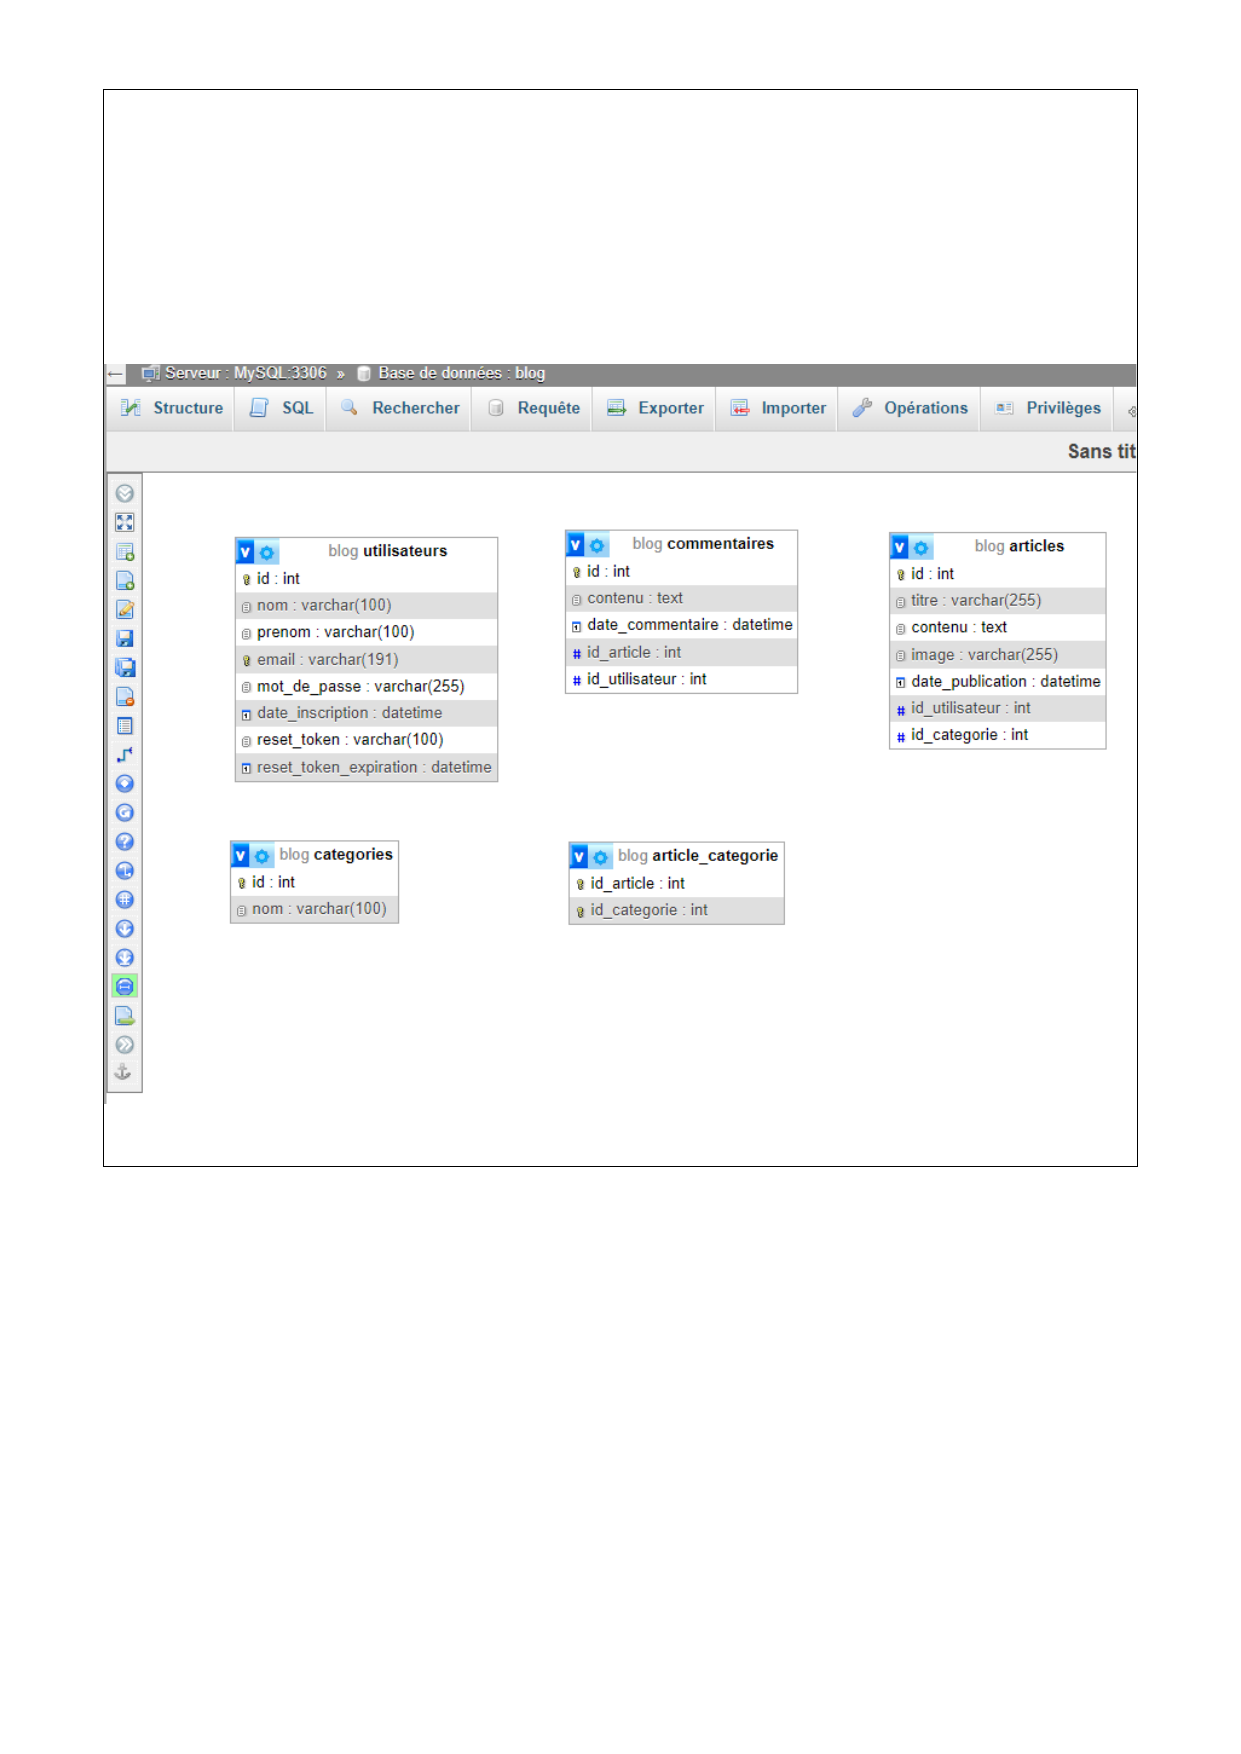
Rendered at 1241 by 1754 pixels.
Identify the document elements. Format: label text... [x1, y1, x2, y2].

table_header Descriptif de la réalisation professionnelle, y compris les productions réalisées et schémas explicatifs Fonctionnalités Inscription et connexion des utilisateurs. Ajout, modification et suppression d'articles. Ajout et gestion des commentaires. Filtrage des articles par catégories et par date. Interface utilisateur responsive. Suppression d'utilisateur avec suppression des articles et des commentaires associés. Activités faites: Conception de la base de données. Développement des fonctionnalités de connexion, inscription, publication, modification et suppression d'articles. Implémentation des commentaires et des filtres de recherche. Création d'une interface utilisateur responsive et moderne. Activités à faire: Ajout de fonctionnalités supplémentaires comme les likes ou les partages sociaux. Suite du projet: Intégration de nouvelles fonctionnalités. Maintenance et amélioration continue basée sur les retours des utilisateurs. Structure de la base de données : Tables: utilisateurs id (int, auto_increment) nom (varchar) prenom (varchar) email (varchar, unique) mot_de_passe (varchar) date_inscription (datetime) reset_token (varchar, nullable) reset_token_expiration (datetime, nullable) articles id (int, auto_increment) titre (varchar) contenu (text) image (varchar, nullable) date_publication (datetime) id_utilisateur (int) id_categorie (int, nullable) categories id (int, auto_increment) nom (varchar) commentaires id (int, auto_increment) contenu (text) date_commentaire (datetime) id_article (int) id_utilisateur (int, nullable) article_categorie (entité faible) id_article (int) id_categorie (int) Le MCD et l'ensemble des requêtes SQL utilisées sur le site : -- Inscription d'un utilisateur INSERT INTO utilisateurs (nom, prenom, email, mot_de_passe) VALUES (:nom, :prenom, :email, :mot_de_passe); -- Connexion d'un utilisateur SELECT * FROM utilisateurs WHERE email = :email; -- Ajout d'un article INSERT INTO articles (titre, contenu, image, id_utilisateur, id_categorie) VALUES (:titre, :contenu, :image, :id_utilisateur, :id_categorie); -- Modification d'un article UPDATE articles SET titre = :titre, contenu = :contenu, id_categorie = :id_categorie WHERE id = :id AND id_utilisateur = :id_utilisateur; -- Suppression d'un article DELETE FROM articles WHERE id = :id AND id_utilisateur = :id_utilisateur; -- Ajout d'un commentaire INSERT INTO commentaires (contenu, id_article, id_utilisateur) VALUES (:contenu, :id_article, :id_utilisateur); -- Suppression d'un utilisateur DELETE FROM utilisateurs WHERE id = :id_utilisateur; DELETE FROM articles WHERE id_utilisateur = :id_utilisateur; DELETE FROM commentaires WHERE id_utilisateur = :id_utilisateur; DELETE FROM commentaires WHERE id_article IN (SELECT id FROM articles WHERE id_utilisateur = :id_utilisateur); DELETE FROM article_categorie WHERE id_article IN (SELECT id FROM articles WHERE id_utilisateur = :id_utilisateur); [104, 1104, 1137, 1166]
picture [103, 364, 1137, 1104]
table_header Descriptif de la réalisation professionnelle, y compris les productions réalisées et schémas explicatifs Fonctionnalités Inscription et connexion des utilisateurs. Ajout, modification et suppression d'articles. Ajout et gestion des commentaires. Filtrage des articles par catégories et par date. Interface utilisateur responsive. Suppression d'utilisateur avec suppression des articles et des commentaires associés. Activités faites: Conception de la base de données. Développement des fonctionnalités de connexion, inscription, publication, modification et suppression d'articles. Implémentation des commentaires et des filtres de recherche. Création d'une interface utilisateur responsive et moderne. Activités à faire: Ajout de fonctionnalités supplémentaires comme les likes ou les partages sociaux. Suite du projet: Intégration de nouvelles fonctionnalités. Maintenance et amélioration continue basée sur les retours des utilisateurs. Structure de la base de données : Tables: utilisateurs id (int, auto_increment) nom (varchar) prenom (varchar) email (varchar, unique) mot_de_passe (varchar) date_inscription (datetime) reset_token (varchar, nullable) reset_token_expiration (datetime, nullable) articles id (int, auto_increment) titre (varchar) contenu (text) image (varchar, nullable) date_publication (datetime) id_utilisateur (int) id_categorie (int, nullable) categories id (int, auto_increment) nom (varchar) commentaires id (int, auto_increment) contenu (text) date_commentaire (datetime) id_article (int) id_utilisateur (int, nullable) article_categorie (entité faible) id_article (int) id_categorie (int) Le MCD et l'ensemble des requêtes SQL utilisées sur le site : -- Inscription d'un utilisateur INSERT INTO utilisateurs (nom, prenom, email, mot_de_passe) VALUES (:nom, :prenom, :email, :mot_de_passe); -- Connexion d'un utilisateur SELECT * FROM utilisateurs WHERE email = :email; -- Ajout d'un article INSERT INTO articles (titre, contenu, image, id_utilisateur, id_categorie) VALUES (:titre, :contenu, :image, :id_utilisateur, :id_categorie); -- Modification d'un article UPDATE articles SET titre = :titre, contenu = :contenu, id_categorie = :id_categorie WHERE id = :id AND id_utilisateur = :id_utilisateur; -- Suppression d'un article DELETE FROM articles WHERE id = :id AND id_utilisateur = :id_utilisateur; -- Ajout d'un commentaire INSERT INTO commentaires (contenu, id_article, id_utilisateur) VALUES (:contenu, :id_article, :id_utilisateur); -- Suppression d'un utilisateur DELETE FROM utilisateurs WHERE id = :id_utilisateur; DELETE FROM articles WHERE id_utilisateur = :id_utilisateur; DELETE FROM commentaires WHERE id_utilisateur = :id_utilisateur; DELETE FROM commentaires WHERE id_article IN (SELECT id FROM articles WHERE id_utilisateur = :id_utilisateur); DELETE FROM article_categorie WHERE id_article IN (SELECT id FROM articles WHERE id_utilisateur = :id_utilisateur); [104, 90, 1137, 364]
